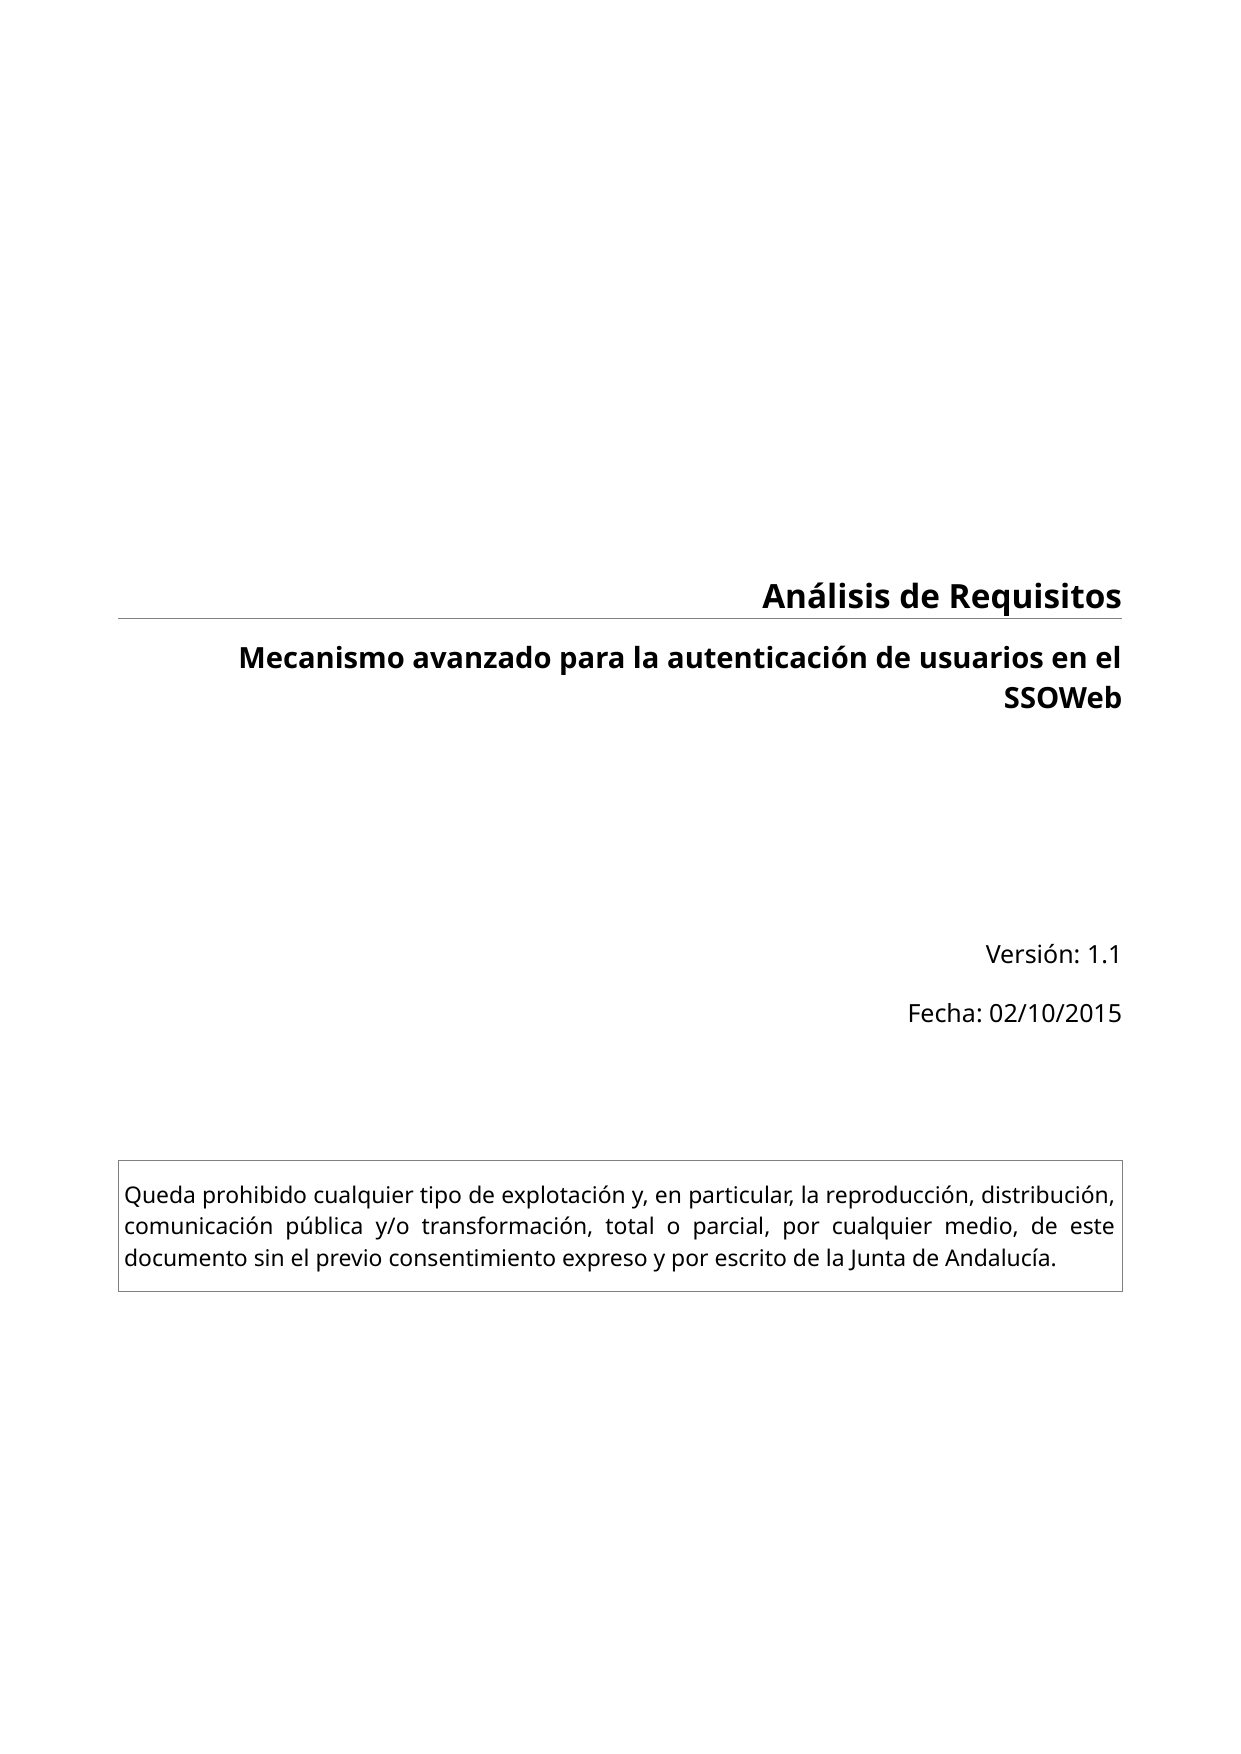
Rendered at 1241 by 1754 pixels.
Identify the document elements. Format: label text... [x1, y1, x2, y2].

title Mecanismo avanzado para la autenticación de usuarios en el SSOWeb [118, 637, 1122, 717]
text Fecha: 02/10/2015 [118, 996, 1122, 1030]
text Análisis de Requisitos [118, 573, 1122, 618]
table_header Queda prohibido cualquier tipo de explotación y, en particular, la reproducción, distribución, comunicación pública y/o transformación, total o parcial, por cualquier medio, de este documento sin el previo consentimiento expreso y por escrito de la Junta de Andalucía. [119, 1161, 1122, 1291]
text Versión: 1.1 [118, 937, 1122, 971]
